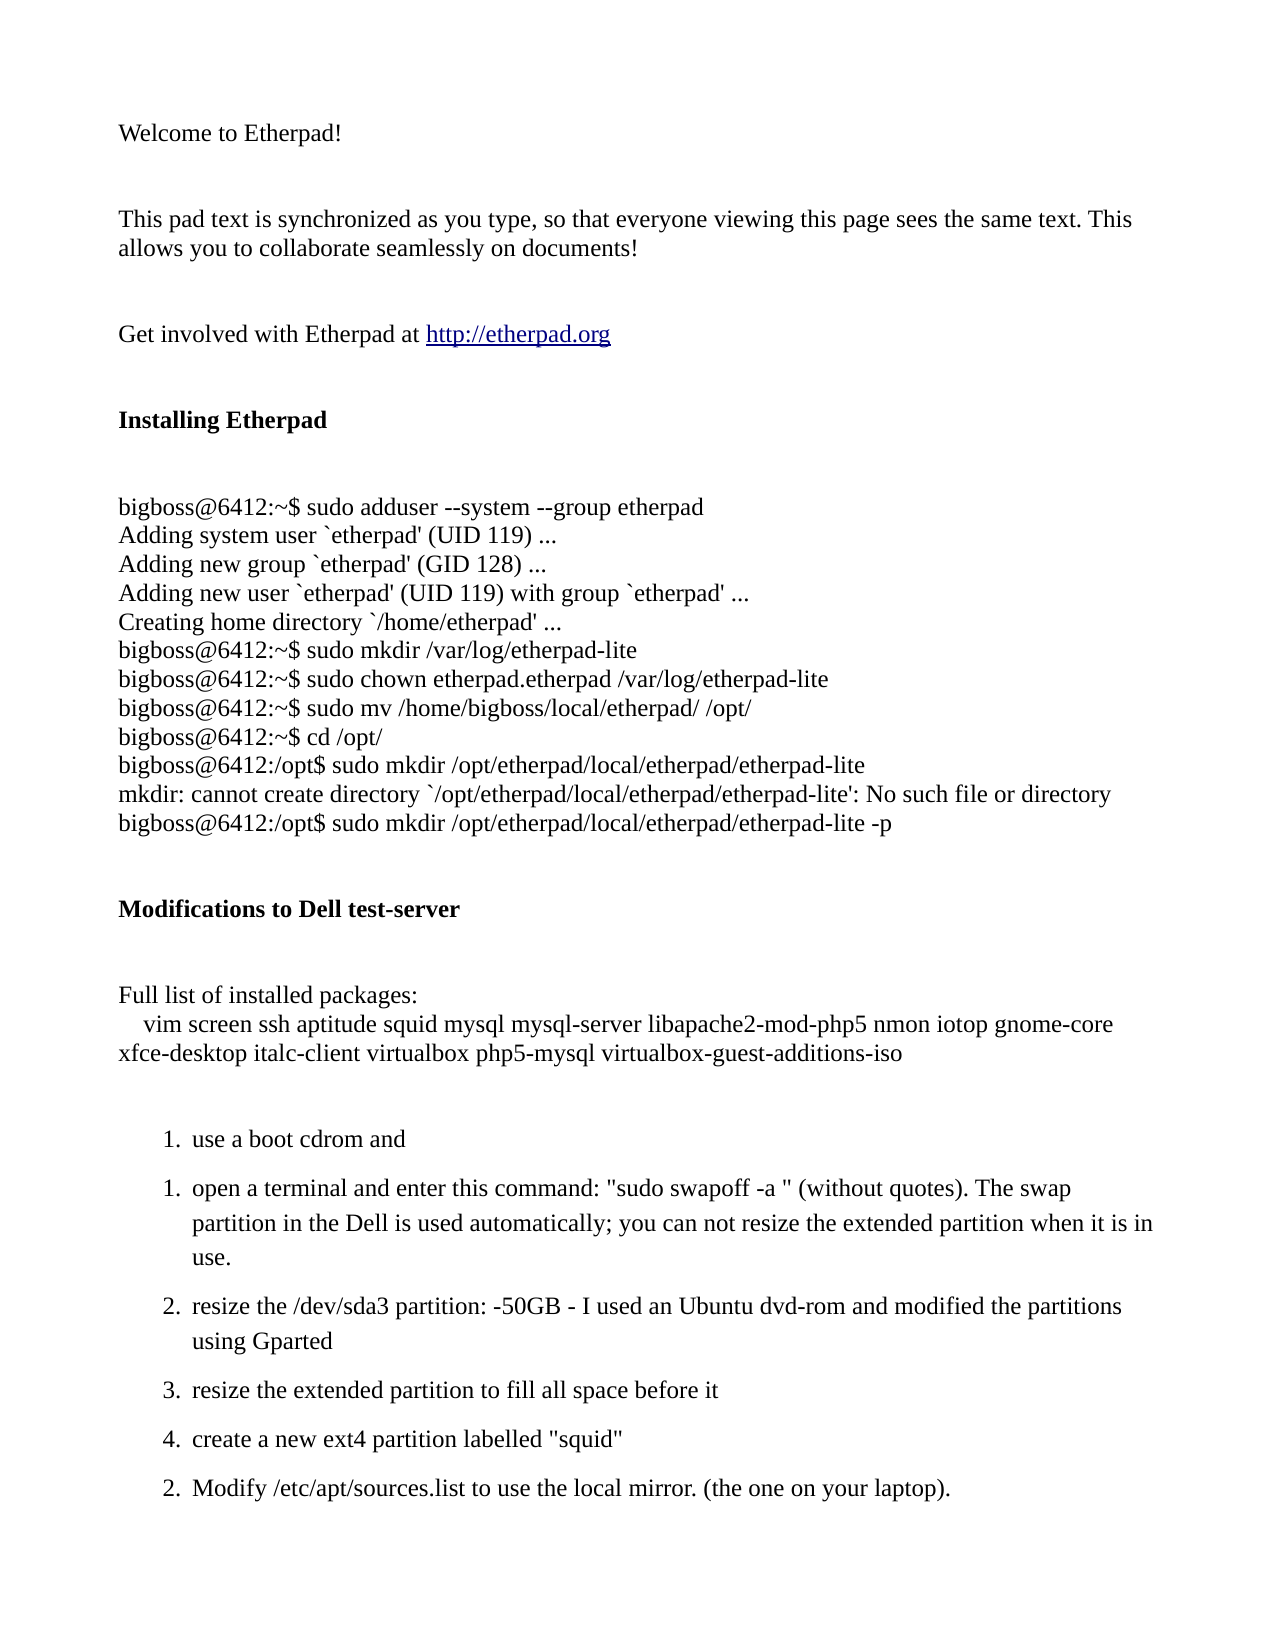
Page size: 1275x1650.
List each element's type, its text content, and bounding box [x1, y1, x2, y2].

list use a boot cdrom and [162, 1124, 1157, 1153]
text Creating home directory `/home/etherpad' ... [118, 607, 1157, 636]
text bigboss@6412:~$ cd /opt/ [118, 722, 1157, 751]
text Modifications to Dell test-server [118, 894, 1157, 923]
list open a terminal and enter this command: "sudo swapoff -a " (without quotes). The swap partition in the Dell is used automatically; you can not resize the extended partition when it is in use. [162, 1173, 1157, 1271]
list Modify /etc/apt/sources.list to use the local mirror. (the one on your laptop). [162, 1473, 1157, 1502]
text bigboss@6412:~$ sudo adduser --system --group etherpad [118, 492, 1157, 521]
text bigboss@6412:~$ sudo mv /home/bigboss/local/etherpad/ /opt/ [118, 693, 1157, 722]
text Adding new user `etherpad' (UID 119) with group `etherpad' ... [118, 578, 1157, 607]
text mkdir: cannot create directory `/opt/etherpad/local/etherpad/etherpad-lite': No such file or directory [118, 779, 1157, 808]
text bigboss@6412:~$ sudo chown etherpad.etherpad /var/log/etherpad-lite [118, 664, 1157, 693]
text vim screen ssh aptitude squid mysql mysql-server libapache2-mod-php5 nmon iotop gnome-core xfce-desktop italc-client virtualbox php5-mysql virtualbox-guest-additions-iso [118, 1009, 1157, 1067]
text Full list of installed packages: [118, 981, 1157, 1009]
text bigboss@6412:~$ sudo mkdir /var/log/etherpad-lite [118, 636, 1157, 664]
list resize the /dev/sda3 partition: -50GB - I used an Ubuntu dvd-rom and modified the partitions using Gparted [162, 1291, 1157, 1355]
text Welcome to Etherpad! [118, 118, 1157, 147]
text Installing Etherpad [118, 406, 1157, 434]
text bigboss@6412:/opt$ sudo mkdir /opt/etherpad/local/etherpad/etherpad-lite [118, 751, 1157, 779]
text Adding system user `etherpad' (UID 119) ... [118, 521, 1157, 549]
text Adding new group `etherpad' (GID 128) ... [118, 549, 1157, 578]
text Get involved with Etherpad at http://etherpad.org [118, 319, 1157, 348]
list create a new ext4 partition labelled "squid" [162, 1424, 1157, 1453]
text This pad text is synchronized as you type, so that everyone viewing this page sees the same text. This allows you to collaborate seamlessly on documents! [118, 204, 1157, 262]
list resize the extended partition to fill all space before it [162, 1375, 1157, 1404]
text bigboss@6412:/opt$ sudo mkdir /opt/etherpad/local/etherpad/etherpad-lite -p [118, 808, 1157, 837]
